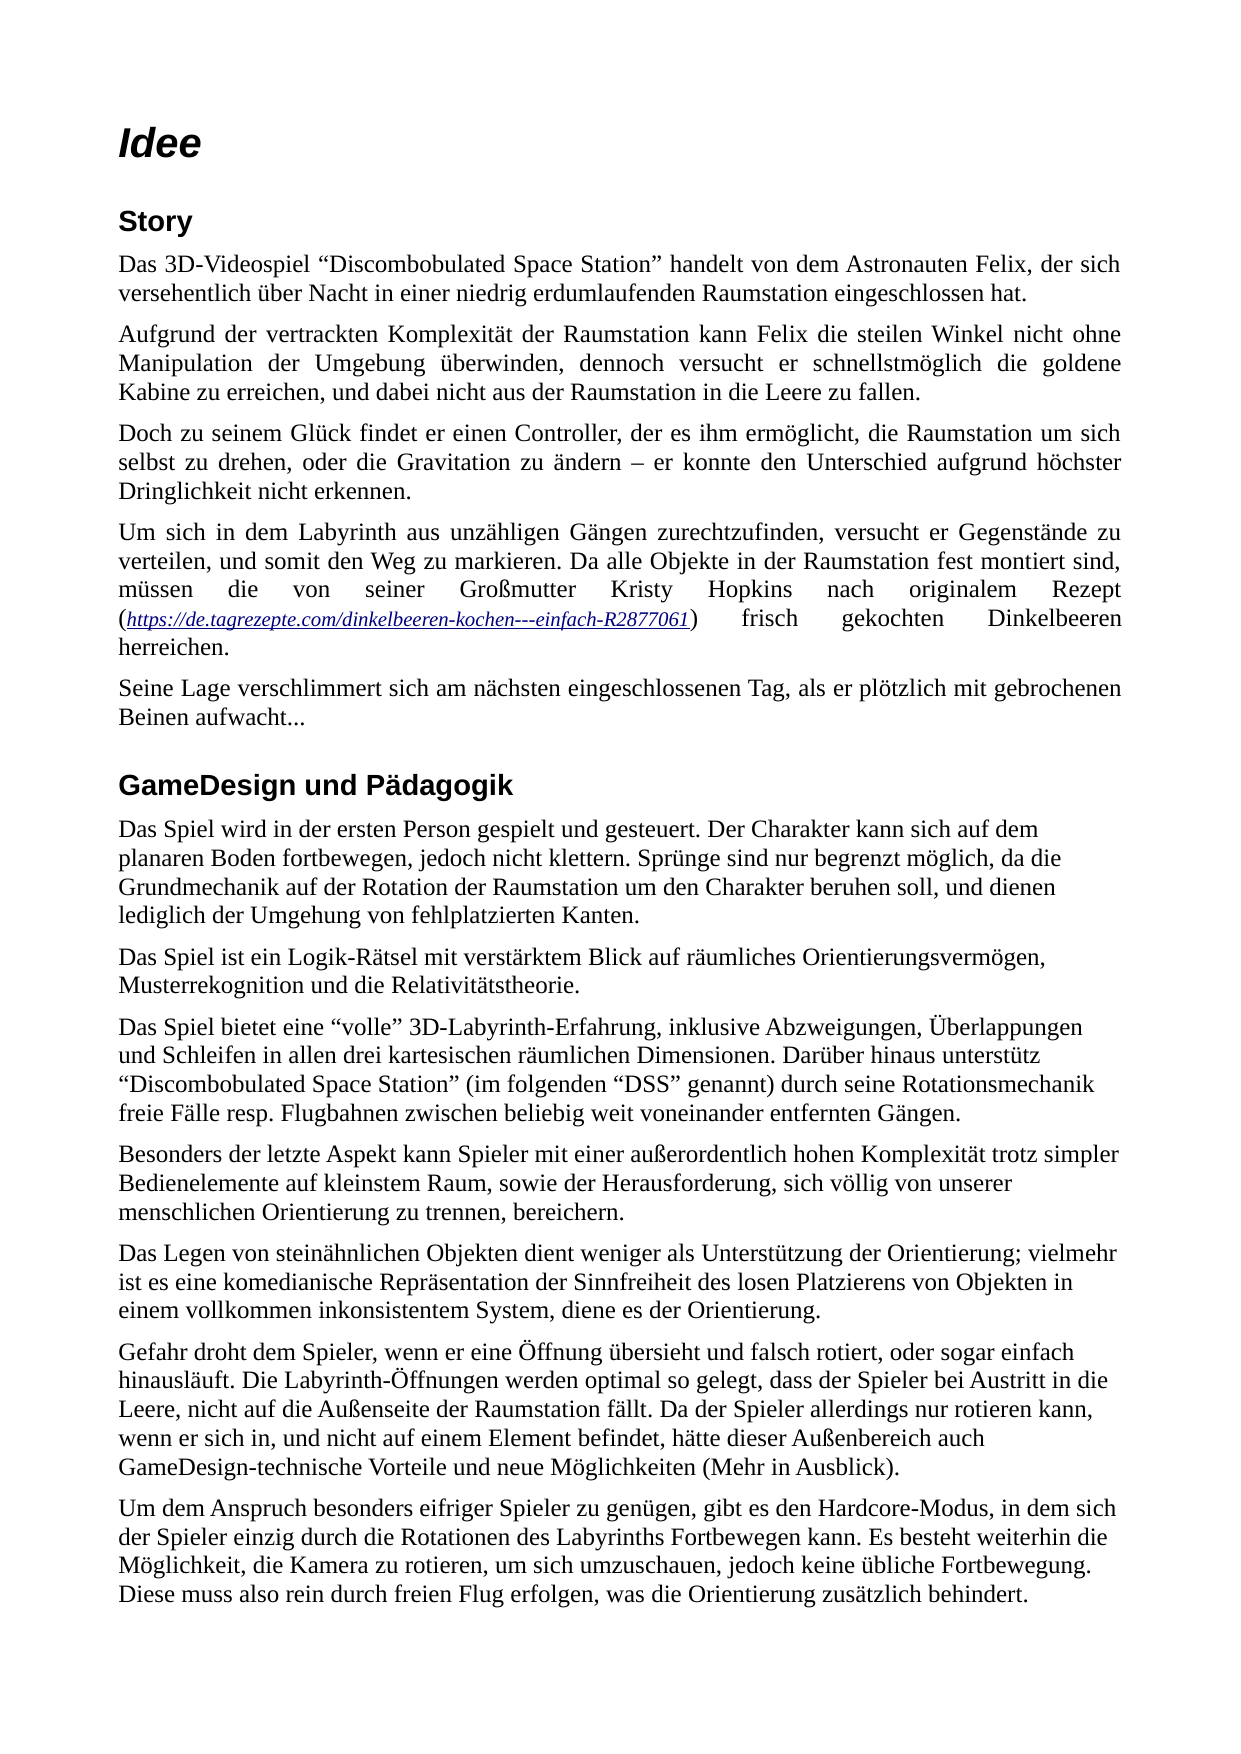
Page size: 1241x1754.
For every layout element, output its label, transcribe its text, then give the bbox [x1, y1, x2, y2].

text Seine Lage verschlimmert sich am nächsten eingeschlossenen Tag, als er plötzlich mit gebrochenen Beinen aufwacht... [118, 673, 1122, 731]
text Das Legen von steinähnlichen Objekten dient weniger als Unterstützung der Orientierung; vielmehr ist es eine komedianische Repräsentation der Sinnfreiheit des losen Platzierens von Objekten in einem vollkommen inkonsistentem System, diene es der Orientierung. [118, 1238, 1122, 1324]
subtitle Story [118, 203, 1122, 237]
text Das 3D-Videospiel “Discombobulated Space Station” handelt von dem Astronauten Felix, der sich versehentlich über Nacht in einer niedrig erdumlaufenden Raumstation eingeschlossen hat. [118, 249, 1122, 307]
text Das Spiel wird in der ersten Person gespielt und gesteuert. Der Charakter kann sich auf dem planaren Boden fortbewegen, jedoch nicht klettern. Sprünge sind nur begrenzt möglich, da die Grundmechanik auf der Rotation der Raumstation um den Charakter beruhen soll, und dienen lediglich der Umgehung von fehlplatzierten Kanten. [118, 814, 1122, 929]
subtitle GameDesign und Pädagogik [118, 768, 1122, 802]
text Gefahr droht dem Spieler, wenn er eine Öffnung übersieht und falsch rotiert, oder sogar einfach hinausläuft. Die Labyrinth-Öffnungen werden optimal so gelegt, dass der Spieler bei Austritt in die Leere, nicht auf die Außenseite der Raumstation fällt. Da der Spieler allerdings nur rotieren kann, wenn er sich in, und nicht auf einem Element befindet, hätte dieser Außenbereich auch GameDesign-technische Vorteile und neue Möglichkeiten (Mehr in Ausblick). [118, 1337, 1122, 1481]
text Besonders der letzte Aspekt kann Spieler mit einer außerordentlich hohen Komplexität trotz simpler Bedienelemente auf kleinstem Raum, sowie der Herausforderung, sich völlig von unserer menschlichen Orientierung zu trennen, bereichern. [118, 1139, 1122, 1226]
text Doch zu seinem Glück findet er einen Controller, der es ihm ermöglicht, die Raumstation um sich selbst zu drehen, oder die Gravitation zu ändern – er konnte den Unterschied aufgrund höchster Dringlichkeit nicht erkennen. [118, 418, 1122, 504]
text Das Spiel ist ein Logik-Rätsel mit verstärktem Blick auf räumliches Orientierungsvermögen, Musterrekognition und die Relativitätstheorie. [118, 942, 1122, 999]
text Aufgrund der vertrackten Komplexität der Raumstation kann Felix die steilen Winkel nicht ohne Manipulation der Umgebung überwinden, dennoch versucht er schnellstmöglich die goldene Kabine zu erreichen, und dabei nicht aus der Raumstation in die Leere zu fallen. [118, 319, 1122, 406]
text Um dem Anspruch besonders eifriger Spieler zu genügen, gibt es den Hardcore-Modus, in dem sich der Spieler einzig durch die Rotationen des Labyrinths Fortbewegen kann. Es besteht weiterhin die Möglichkeit, die Kamera zu rotieren, um sich umzuschauen, jedoch keine übliche Fortbewegung. Diese muss also rein durch freien Flug erfolgen, was die Orientierung zusätzlich behindert. [118, 1493, 1122, 1608]
subtitle Idee [118, 118, 1122, 166]
text Um sich in dem Labyrinth aus unzähligen Gängen zurechtzufinden, versucht er Gegenstände zu verteilen, und somit den Weg zu markieren. Da alle Objekte in der Raumstation fest montiert sind, müssen die von seiner Großmutter Kristy Hopkins nach originalem Rezept (https://de.tagrezepte.com/dinkelbeeren-kochen---einfach-R2877061) frisch gekochten Dinkelbeeren herreichen. [118, 517, 1122, 661]
text Das Spiel bietet eine “volle” 3D-Labyrinth-Erfahrung, inklusive Abzweigungen, Überlappungen und Schleifen in allen drei kartesischen räumlichen Dimensionen. Darüber hinaus unterstütz “Discombobulated Space Station” (im folgenden “DSS” genannt) durch seine Rotationsmechanik freie Fälle resp. Flugbahnen zwischen beliebig weit voneinander entfernten Gängen. [118, 1012, 1122, 1127]
